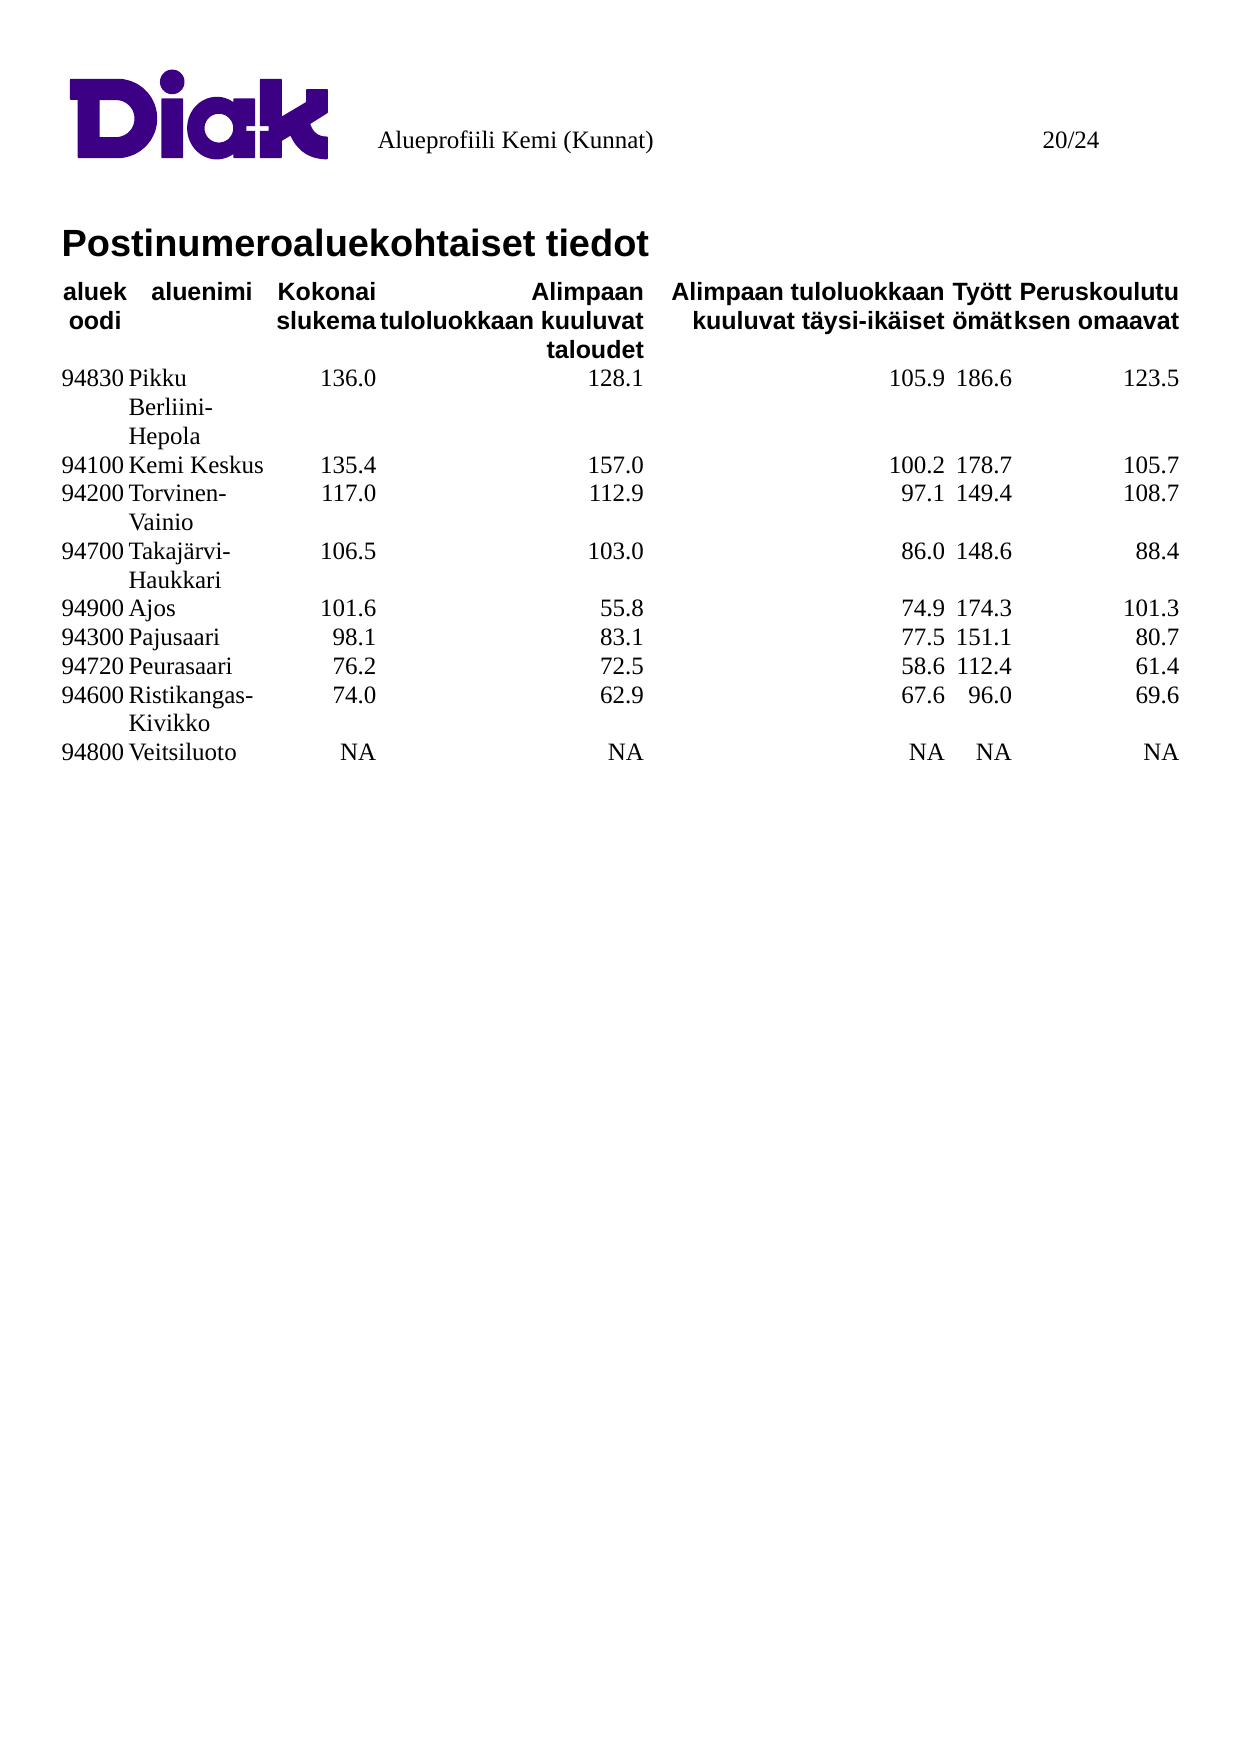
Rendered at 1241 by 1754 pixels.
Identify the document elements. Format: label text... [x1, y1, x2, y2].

table_cell 108.7 [1012, 479, 1179, 536]
table_header aluekoodi [61, 277, 128, 363]
table_cell 174.3 [945, 594, 1012, 622]
table_header aluenimi [128, 277, 276, 363]
table_header Peruskoulutuksen omaavat [1012, 277, 1179, 363]
table_cell 72.5 [376, 651, 644, 680]
table_cell 101.6 [276, 594, 376, 622]
table_cell NA [376, 737, 644, 766]
table_cell 149.4 [945, 479, 1012, 536]
table_cell Takajärvi-Haukkari [128, 536, 276, 593]
table_cell 128.1 [376, 364, 644, 450]
table_cell 69.6 [1012, 680, 1179, 737]
table_cell Pikku Berliini-Hepola [128, 364, 276, 450]
table_cell 74.0 [276, 680, 376, 737]
table_cell 148.6 [945, 536, 1012, 593]
table_cell 94300 [61, 622, 128, 651]
table_cell NA [644, 737, 945, 766]
table_cell 94830 [61, 364, 128, 450]
table_cell 112.9 [376, 479, 644, 536]
table_cell 94700 [61, 536, 128, 593]
table_cell 94200 [61, 479, 128, 536]
table_cell 76.2 [276, 651, 376, 680]
table_cell 96.0 [945, 680, 1012, 737]
table_cell 100.2 [644, 450, 945, 478]
table_cell 157.0 [376, 450, 644, 478]
table_cell 94600 [61, 680, 128, 737]
table_cell 88.4 [1012, 536, 1179, 593]
table_cell 61.4 [1012, 651, 1179, 680]
table_cell Veitsiluoto [128, 737, 276, 766]
table_cell Peurasaari [128, 651, 276, 680]
table_header Alimpaan tuloluokkaan kuuluvat täysi-ikäiset [644, 277, 945, 363]
table_cell 80.7 [1012, 622, 1179, 651]
table_cell 94100 [61, 450, 128, 478]
table_cell 186.6 [945, 364, 1012, 450]
table_cell 103.0 [376, 536, 644, 593]
table_cell Ajos [128, 594, 276, 622]
table_cell 55.8 [376, 594, 644, 622]
table_cell 67.6 [644, 680, 945, 737]
table_header Työttömät [945, 277, 1012, 363]
table_cell Pajusaari [128, 622, 276, 651]
table_cell 97.1 [644, 479, 945, 536]
table_cell 178.7 [945, 450, 1012, 478]
table_cell Ristikangas-Kivikko [128, 680, 276, 737]
table_cell 117.0 [276, 479, 376, 536]
table_cell 94800 [61, 737, 128, 766]
table_cell NA [1012, 737, 1179, 766]
table_cell 98.1 [276, 622, 376, 651]
table_cell 106.5 [276, 536, 376, 593]
table_cell 136.0 [276, 364, 376, 450]
table_header Alimpaan tuloluokkaan kuuluvat taloudet [376, 277, 644, 363]
table_cell 151.1 [945, 622, 1012, 651]
table_cell 58.6 [644, 651, 945, 680]
table_cell 123.5 [1012, 364, 1179, 450]
table_cell 62.9 [376, 680, 644, 737]
table_cell 94900 [61, 594, 128, 622]
table_cell 105.7 [1012, 450, 1179, 478]
table_cell 94720 [61, 651, 128, 680]
table_cell 101.3 [1012, 594, 1179, 622]
table_cell 77.5 [644, 622, 945, 651]
table_cell Torvinen-Vainio [128, 479, 276, 536]
table_cell 86.0 [644, 536, 945, 593]
table_cell Kemi Keskus [128, 450, 276, 478]
table_cell 74.9 [644, 594, 945, 622]
table_cell 105.9 [644, 364, 945, 450]
subtitle Postinumeroaluekohtaiset tiedot [61, 221, 1179, 265]
table_cell NA [276, 737, 376, 766]
table_cell 135.4 [276, 450, 376, 478]
table_cell 83.1 [376, 622, 644, 651]
table_cell 112.4 [945, 651, 1012, 680]
table_cell NA [945, 737, 1012, 766]
table_header Kokonaislukema [276, 277, 376, 363]
